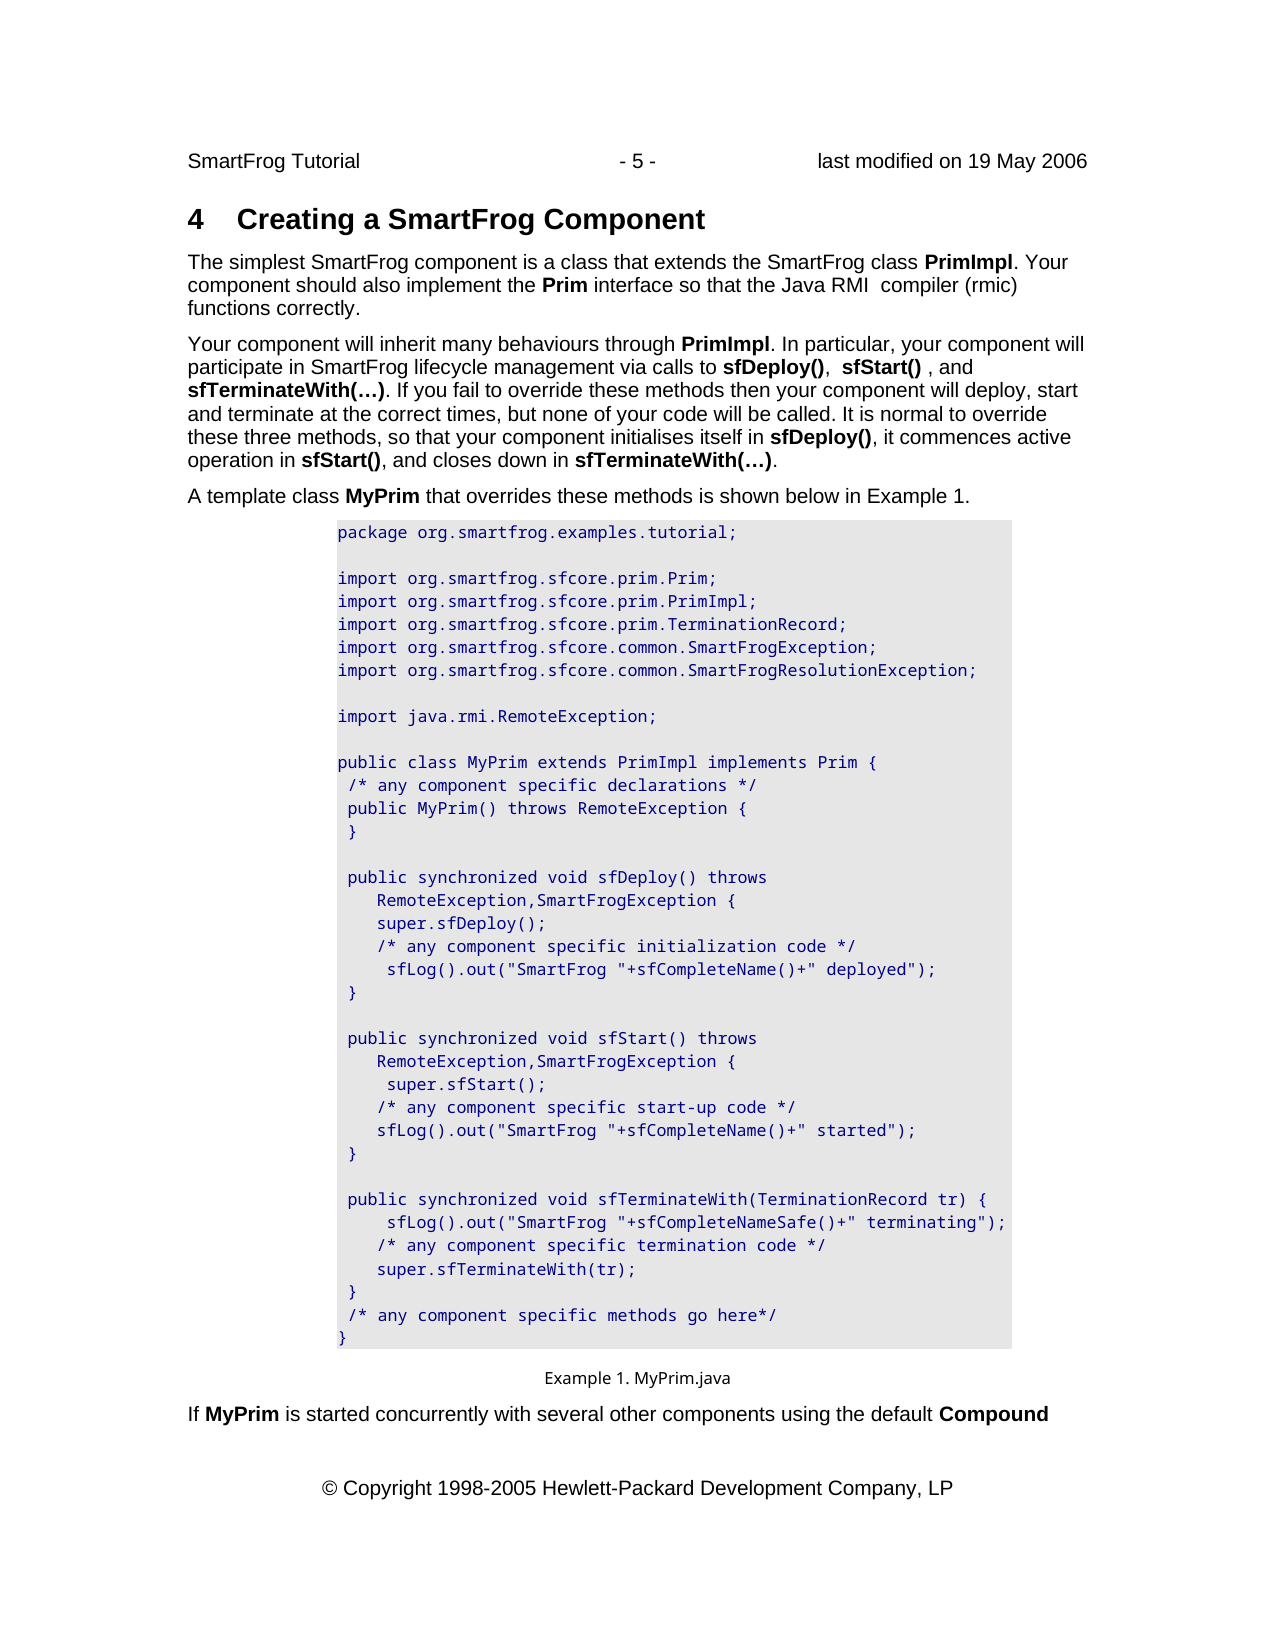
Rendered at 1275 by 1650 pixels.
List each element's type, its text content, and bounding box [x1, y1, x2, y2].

text import org.smartfrog.sfcore.common.SmartFrogException; [337, 635, 1012, 658]
text import org.smartfrog.sfcore.common.SmartFrogResolutionException; [337, 658, 1012, 681]
text If MyPrim is started concurrently with several other components using the default Compound [187, 1402, 1087, 1425]
text } [337, 981, 1012, 1004]
text public synchronized void sfTerminateWith(TerminationRecord tr) { [337, 1188, 1012, 1211]
text /* any component specific start-up code */ [337, 1096, 1012, 1119]
text import org.smartfrog.sfcore.prim.PrimImpl; [337, 589, 1012, 612]
text } [337, 1326, 1012, 1349]
text Example 1. MyPrim.java [187, 1367, 1087, 1390]
text Your component will inherit many behaviours through PrimImpl. In particular, your component will participate in SmartFrog lifecycle management via calls to sfDeploy(), sfStart() , and sfTerminateWith(…). If you fail to override these methods then your component will deploy, start and terminate at the correct times, but none of your code will be called. It is normal to override these three methods, so that your component initialises itself in sfDeploy(), it commences active operation in sfStart(), and closes down in sfTerminateWith(…). [187, 333, 1087, 472]
subtitle Creating a SmartFrog Component [187, 203, 1087, 235]
text sfLog().out("SmartFrog "+sfCompleteNameSafe()+" terminating"); [337, 1211, 1012, 1234]
text sfLog().out("SmartFrog "+sfCompleteName()+" deployed"); [337, 958, 1012, 981]
text /* any component specific initialization code */ [337, 934, 1012, 958]
text super.sfStart(); [337, 1073, 1012, 1096]
text super.sfDeploy(); [337, 912, 1012, 934]
text /* any component specific methods go here*/ [337, 1303, 1012, 1326]
text The simplest SmartFrog component is a class that extends the SmartFrog class PrimImpl. Your component should also implement the Prim interface so that the Java RMI compiler (rmic) functions correctly. [187, 250, 1087, 320]
text } [337, 819, 1012, 842]
text } [337, 1280, 1012, 1303]
text /* any component specific declarations */ [337, 773, 1012, 796]
text import org.smartfrog.sfcore.prim.TerminationRecord; [337, 612, 1012, 635]
text super.sfTerminateWith(tr); [337, 1257, 1012, 1280]
text public MyPrim() throws RemoteException { [337, 796, 1012, 819]
text A template class MyPrim that overrides these methods is shown below in Example 1. [187, 484, 1087, 508]
text public class MyPrim extends PrimImpl implements Prim { [337, 750, 1012, 773]
text public synchronized void sfDeploy() throws RemoteException,SmartFrogException { [337, 866, 1012, 912]
text public synchronized void sfStart() throws RemoteException,SmartFrogException { [337, 1027, 1012, 1073]
text import org.smartfrog.sfcore.prim.Prim; [337, 566, 1012, 589]
text } [337, 1142, 1012, 1165]
text import java.rmi.RemoteException; [337, 704, 1012, 727]
text /* any component specific termination code */ [337, 1234, 1012, 1257]
text package org.smartfrog.examples.tutorial; [337, 520, 1012, 543]
text sfLog().out("SmartFrog "+sfCompleteName()+" started"); [337, 1119, 1012, 1142]
